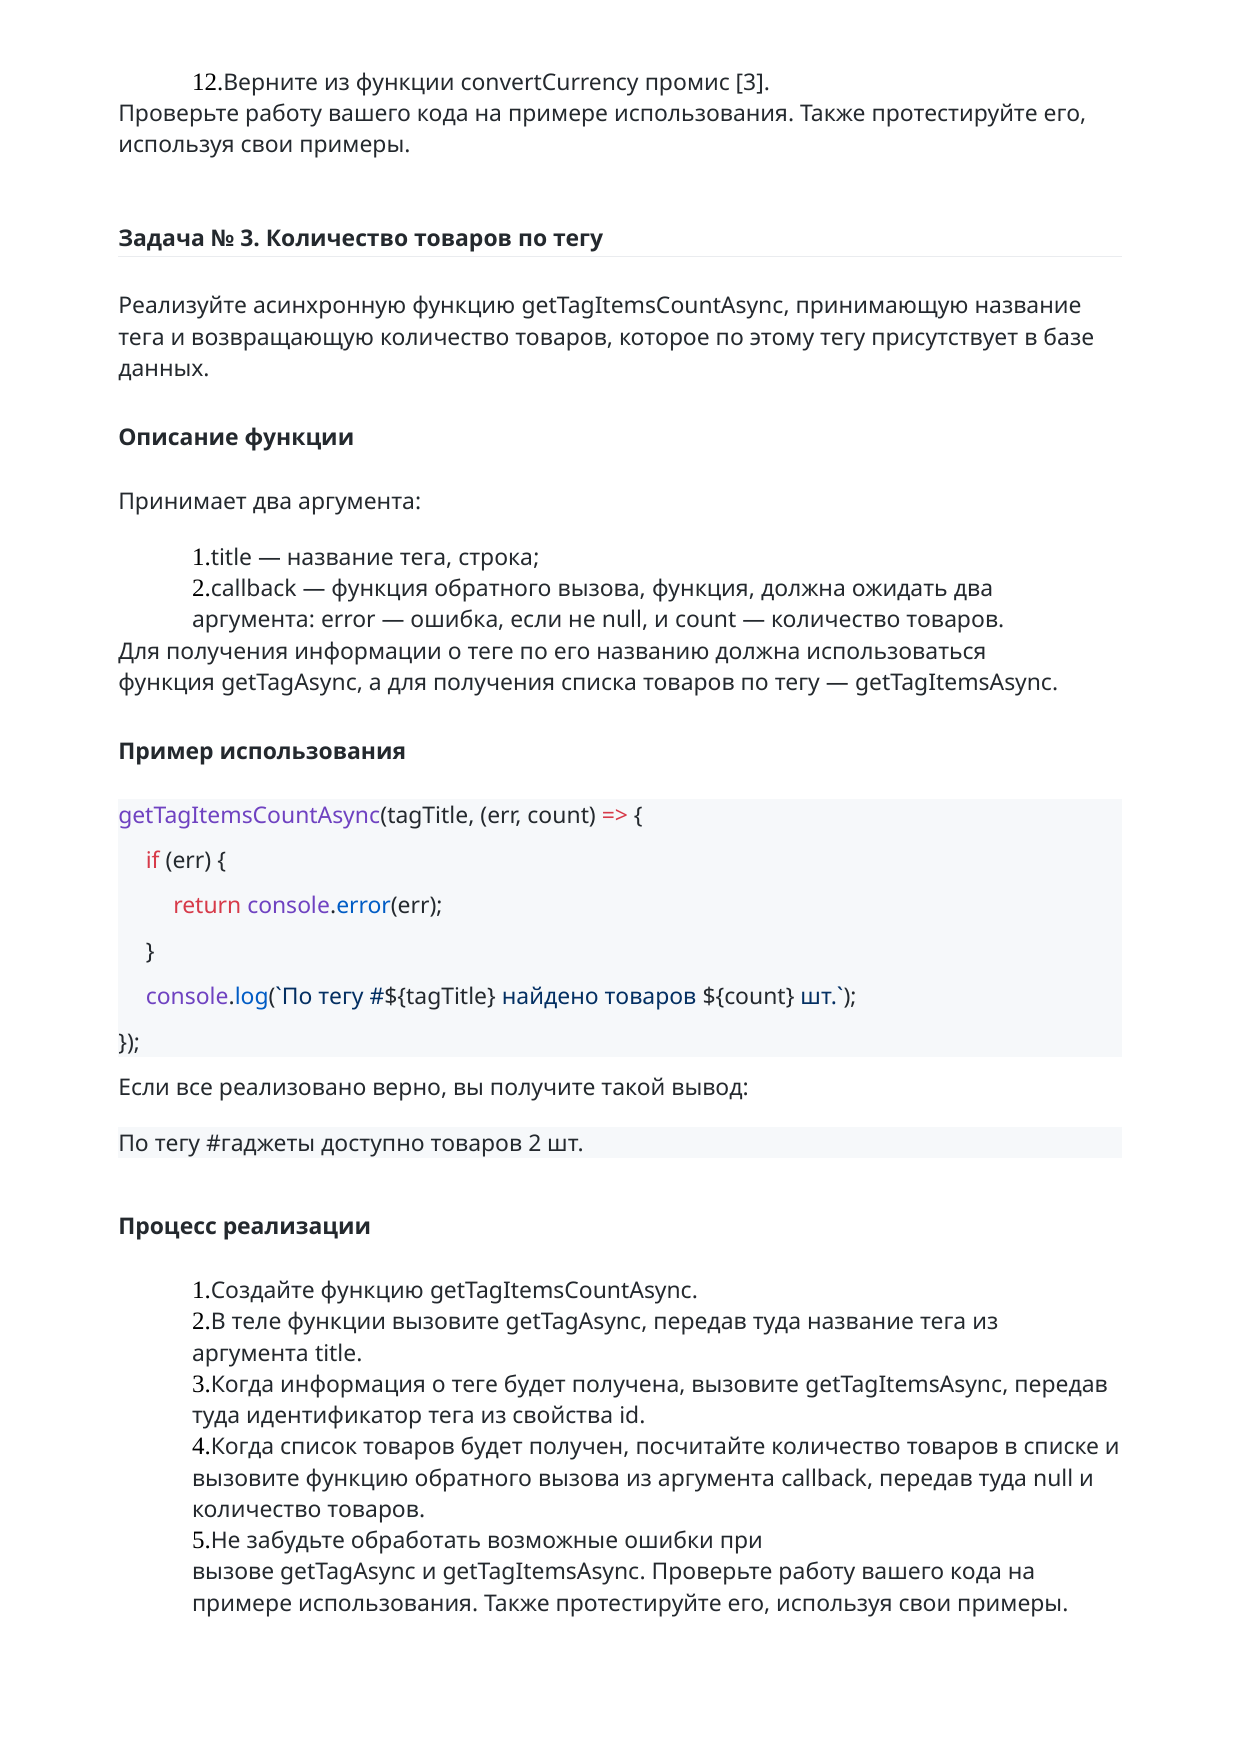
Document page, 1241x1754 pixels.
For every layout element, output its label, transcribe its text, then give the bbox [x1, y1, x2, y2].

list Не забудьте обработать возможные ошибки при вызове getTagAsync и getTagItemsAsync. Проверьте работу вашего кода на примере использования. Также протестируйте его, используя свои примеры. [118, 1524, 1122, 1618]
list В теле функции вызовите getTagAsync, передав туда название тега из аргумента title. [118, 1305, 1122, 1368]
subtitle Процесс реализации [118, 1210, 1122, 1241]
list title — название тега, строка; [118, 541, 1122, 572]
text getTagItemsCountAsync(tagTitle, (err, count) => { [118, 799, 1122, 830]
list Создайте функцию getTagItemsCountAsync. [118, 1274, 1122, 1305]
text Если все реализовано верно, вы получите такой вывод: [118, 1071, 1122, 1102]
text Проверьте работу вашего кода на примере использования. Также протестируйте его, используя свои примеры. [118, 97, 1122, 160]
list Когда информация о теге будет получена, вызовите getTagItemsAsync, передав туда идентификатор тега из свойства id. [118, 1368, 1122, 1430]
list Когда список товаров будет получен, посчитайте количество товаров в списке и вызовите функцию обратного вызова из аргумента callback, передав туда null и количество товаров. [118, 1430, 1122, 1524]
text if (err) { [118, 844, 1122, 875]
text Для получения информации о теге по его названию должна использоваться функция getTagAsync, а для получения списка товаров по тегу — getTagItemsAsync. [118, 634, 1122, 697]
list Верните из функции convertCurrency промис [3]. [118, 66, 1122, 97]
text } [118, 935, 1122, 966]
subtitle Описание функции [118, 421, 1122, 452]
text console.log(`По тегу #${tagTitle} найдено товаров ${count} шт.`); [118, 980, 1122, 1012]
subtitle Задача № 3. Количество товаров по тегу [118, 222, 1122, 256]
text return console.error(err); [118, 889, 1122, 921]
text Принимает два аргумента: [118, 484, 1122, 516]
list callback — функция обратного вызова, функция, должна ожидать два аргумента: error — ошибка, если не null, и count — количество товаров. [118, 572, 1122, 634]
text }); [118, 1026, 1122, 1057]
text По тегу #гаджеты доступно товаров 2 шт. [118, 1127, 1122, 1158]
text Реализуйте асинхронную функцию getTagItemsCountAsync, принимающую название тега и возвращающую количество товаров, которое по этому тегу присутствует в базе данных. [118, 289, 1122, 383]
subtitle Пример использования [118, 734, 1122, 766]
